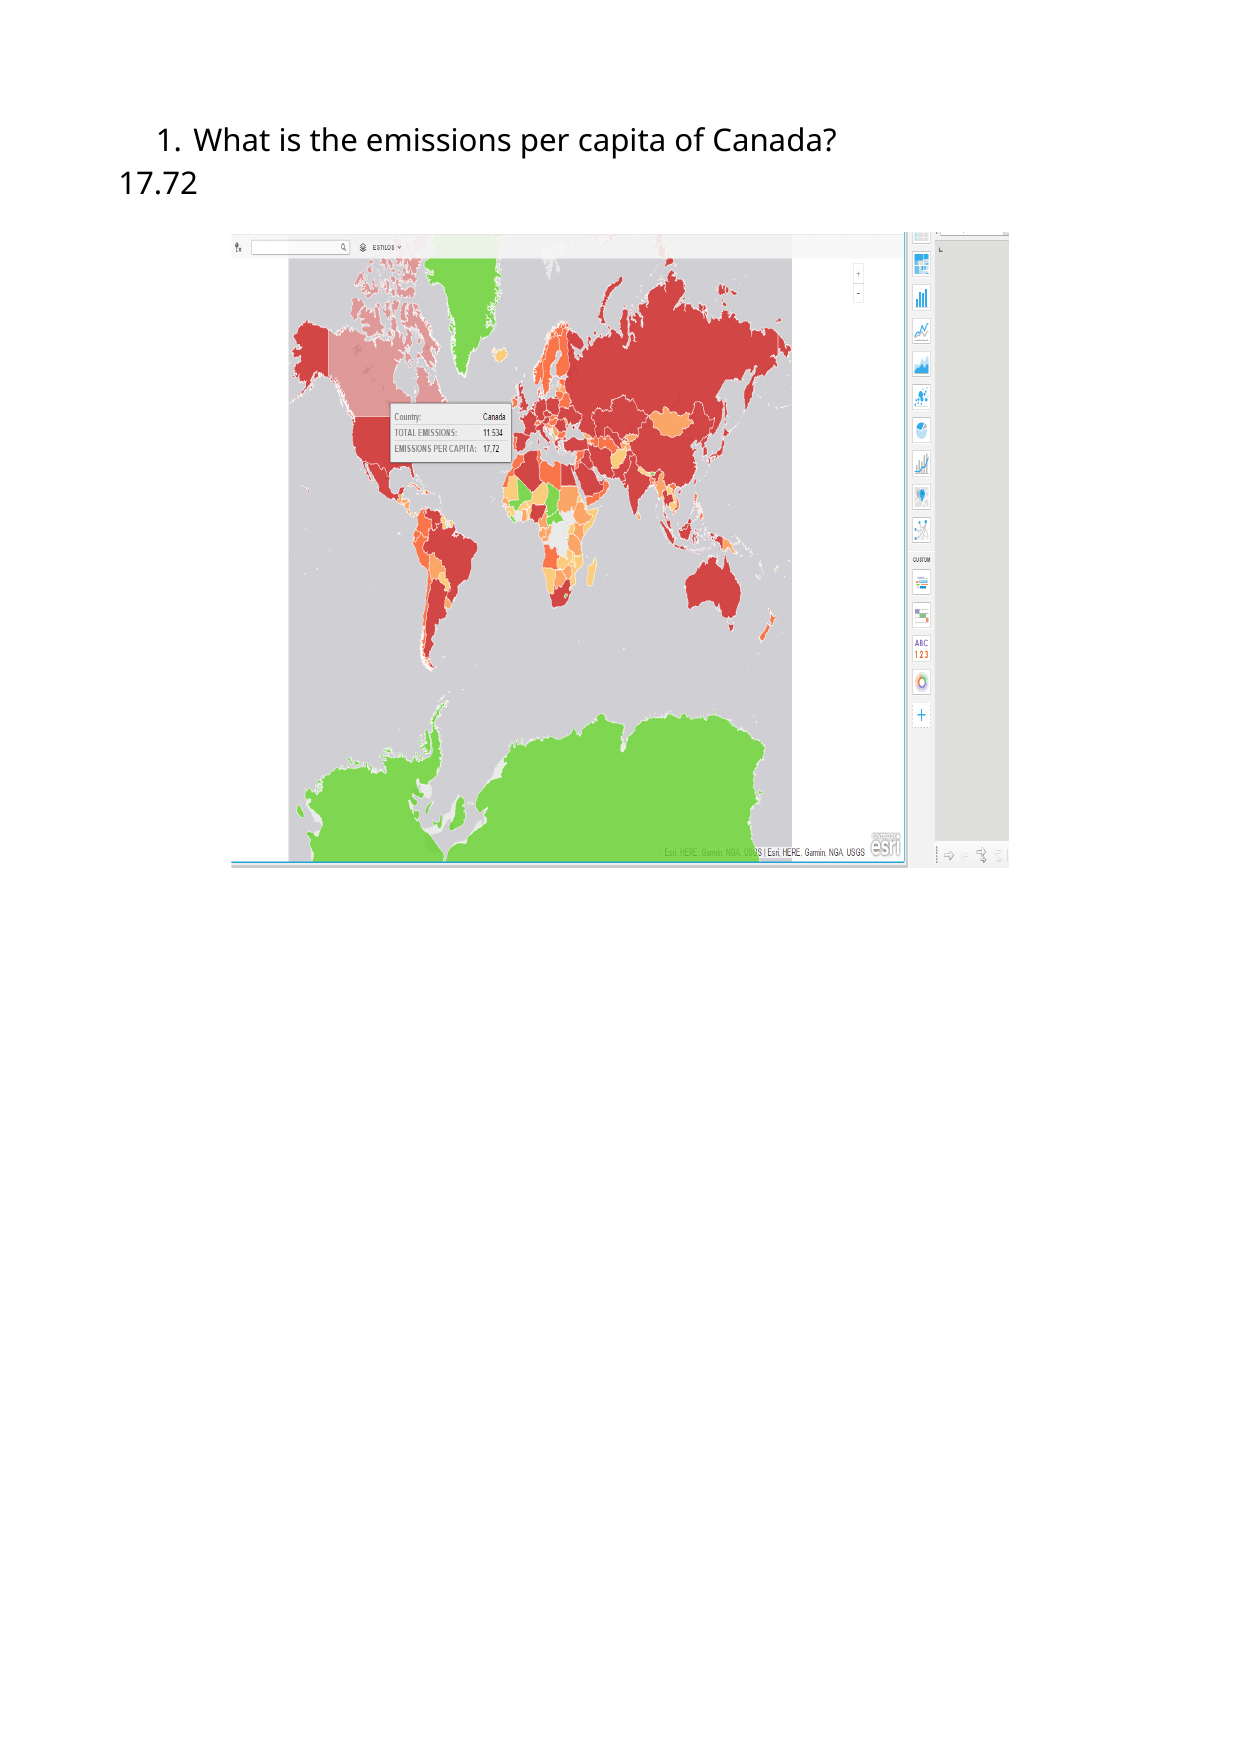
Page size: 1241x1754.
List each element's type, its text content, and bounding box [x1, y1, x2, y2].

list What is the emissions per capita of Canada? [156, 118, 1122, 161]
picture [231, 232, 450, 868]
text 17.72 [118, 161, 1122, 203]
